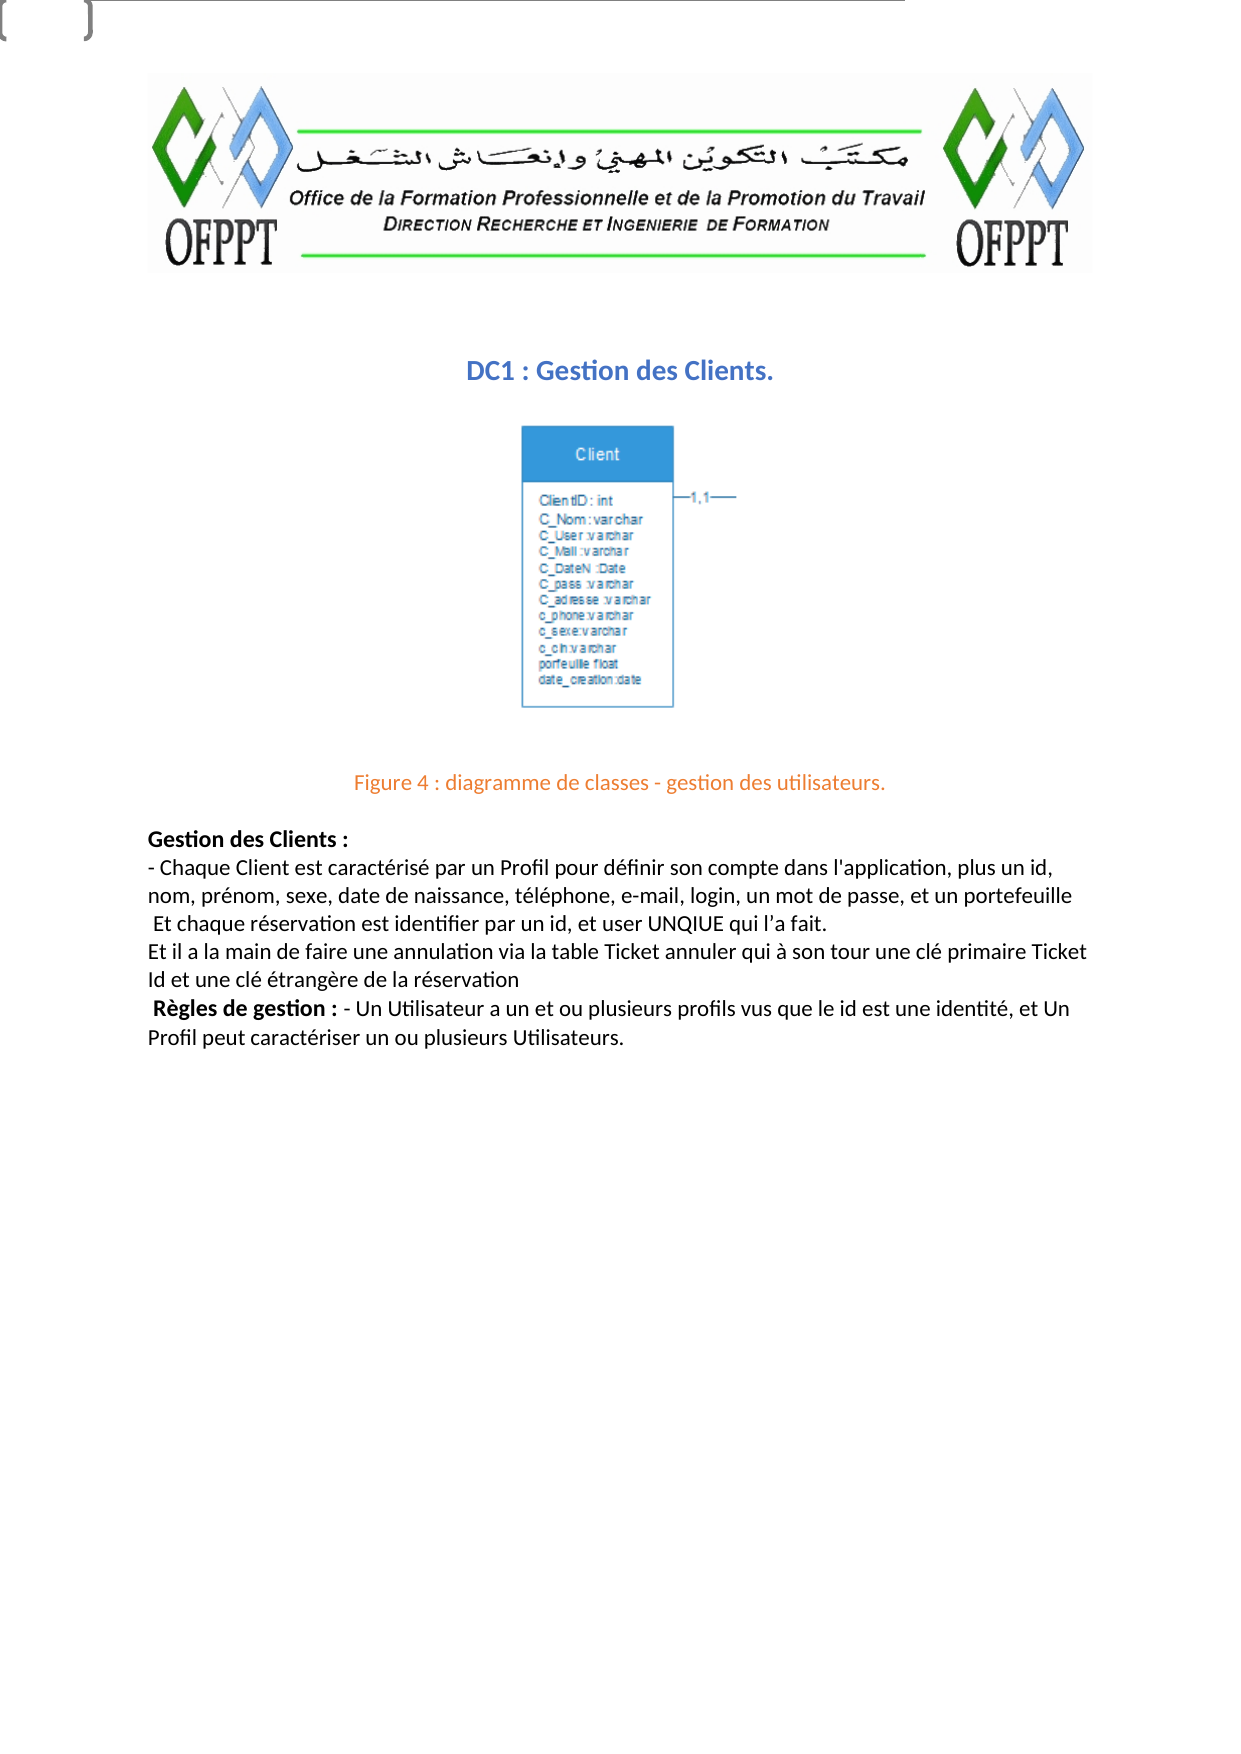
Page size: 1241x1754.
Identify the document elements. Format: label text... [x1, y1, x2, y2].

text Et il a la main de faire une annulation via la table Ticket annuler qui à son tour une clé primaire Ticket Id et une clé étrangère de la réservation [148, 937, 1093, 993]
text Figure 4 : diagramme de classes - gestion des utilisateurs. [148, 768, 1093, 796]
text DC1 : Gestion des Clients. [148, 352, 1093, 387]
text - Chaque Client est caractérisé par un Profil pour définir son compte dans l'application, plus un id, nom, prénom, sexe, date de naissance, téléphone, e-mail, login, un mot de passe, et un portefeuille [148, 853, 1093, 909]
text Règles de gestion : - Un Utilisateur a un et ou plusieurs profils vus que le id est une identité, et Un Profil peut caractériser un ou plusieurs Utilisateurs. [148, 993, 1093, 1051]
text Et chaque réservation est identifier par un id, et user UNQIUE qui l’a fait. [148, 909, 1093, 937]
text Gestion des Clients : [148, 824, 1093, 853]
